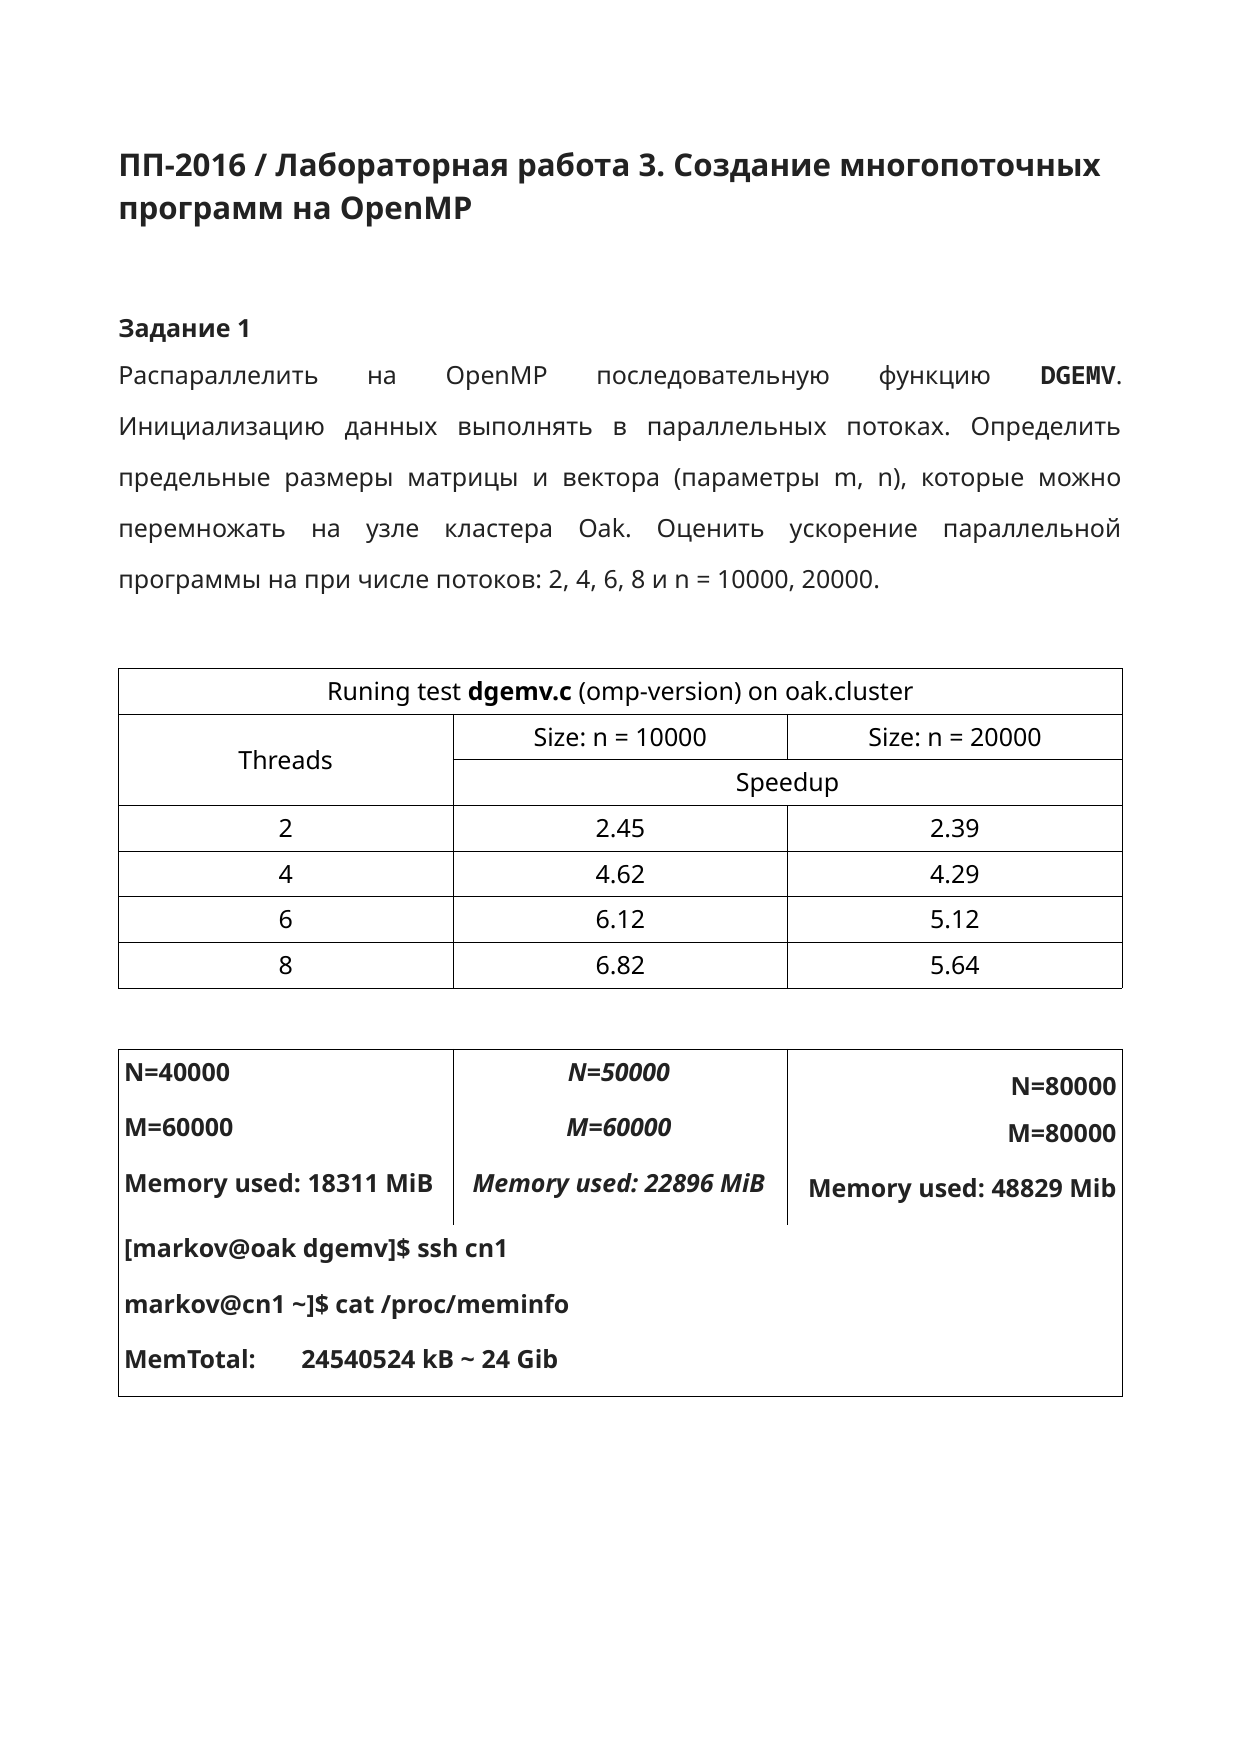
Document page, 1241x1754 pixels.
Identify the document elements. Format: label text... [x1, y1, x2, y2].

subtitle Задание 1 [118, 311, 1122, 345]
table_header N=40000 M=60000 Memory used: 18311 MiB [119, 1050, 453, 1225]
subtitle ПП-2016 / Лабораторная работа 3. Создание многопоточных программ на OpenMP [118, 143, 1122, 228]
table_cell Threads [119, 715, 453, 805]
table_header N=80000 M=80000 Memory used: 48829 Mib [788, 1050, 1122, 1225]
table_cell 2 [119, 806, 453, 851]
table_cell 6.82 [454, 943, 787, 987]
table_cell Speedup [454, 760, 1122, 805]
table_cell 2.45 [454, 806, 787, 851]
table_cell Size: n = 10000 [454, 715, 787, 759]
table_cell 5.64 [788, 943, 1122, 987]
table_cell 4.29 [788, 852, 1122, 896]
table_cell 4 [119, 852, 453, 896]
table_header Runing test dgemv.c (omp-version) on oak.cluster [119, 669, 1122, 714]
table_cell 6 [119, 897, 453, 942]
text Распараллелить на OpenMP последовательную функцию DGEMV. Инициализацию данных выполнять в параллельных потоках. Определить предельные размеры матрицы и вектора (параметры m, n), которые можно перемножать на узле кластера Oak. Оценить ускорение параллельной программы на при числе потоков: 2, 4, 6, 8 и n = 10000, 20000. [118, 357, 1122, 596]
table_cell 8 [119, 943, 453, 987]
table_cell 2.39 [788, 806, 1122, 851]
table_cell 5.12 [788, 897, 1122, 942]
table_header N=50000 M=60000 Memory used: 22896 MiB [454, 1050, 787, 1225]
table_cell 6.12 [454, 897, 787, 942]
table_cell Size: n = 20000 [788, 715, 1122, 759]
table_cell [markov@oak dgemv]$ ssh cn1 markov@cn1 ~]$ cat /proc/meminfo MemTotal: 24540524 kB ~ 24 Gib [119, 1225, 1122, 1396]
table_cell 4.62 [454, 852, 787, 896]
